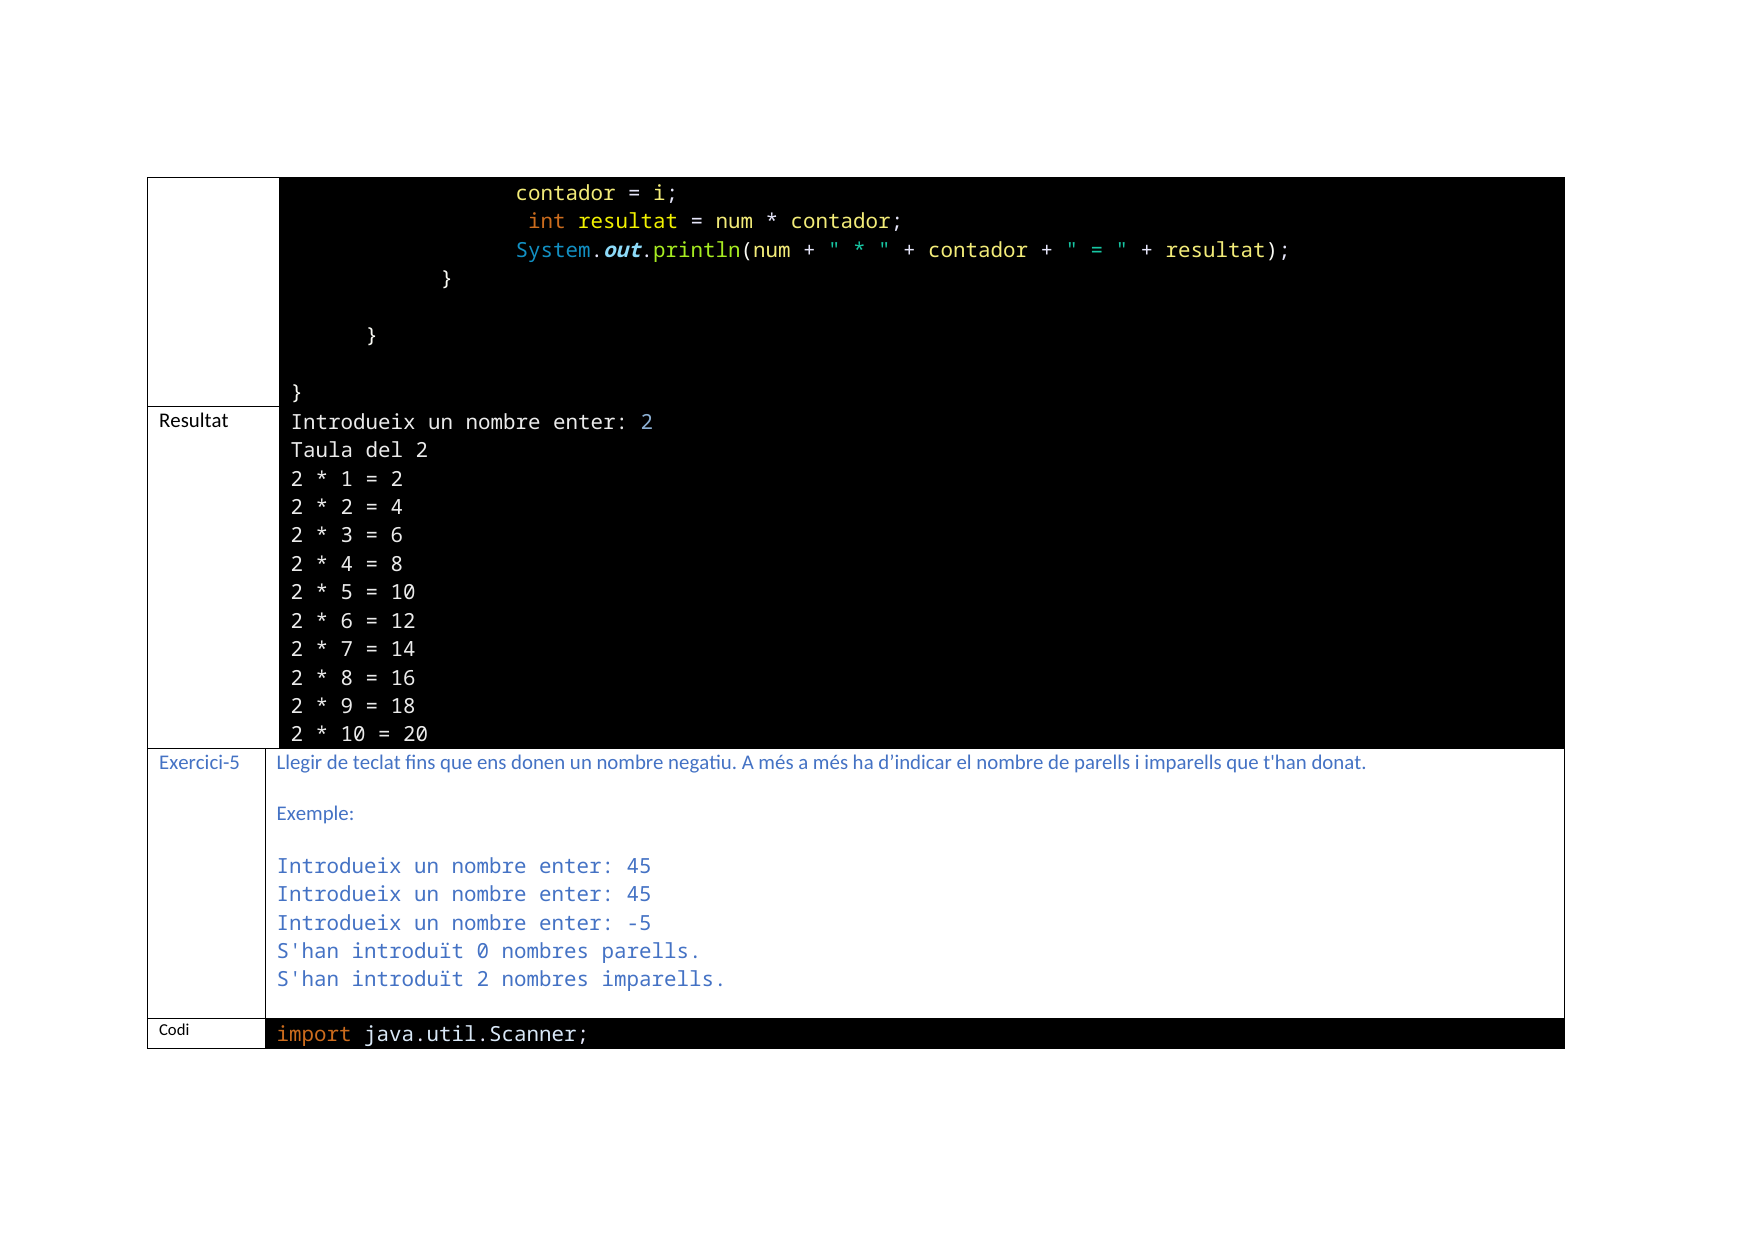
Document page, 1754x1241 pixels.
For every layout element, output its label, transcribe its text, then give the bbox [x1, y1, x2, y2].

table_cell Llegir de teclat fins que ens donen un nombre negatiu. A més a més ha d’indicar el nombre de parells i imparells que t'han donat. Exemple: Introdueix un nombre enter: 45 Introdueix un nombre enter: 45 Introdueix un nombre enter: -5 S'han introduït 0 nombres parells. S'han introduït 2 nombres imparells. [266, 749, 1564, 1018]
table_cell [148, 178, 279, 406]
table_cell contador = i; int resultat = num * contador; System.out.println(num + " * " + contador + " = " + resultat); } } } [280, 178, 1564, 406]
table_cell import java.util.Scanner; [266, 1019, 1564, 1048]
table_cell Codi [148, 1019, 265, 1048]
table_cell Resultat [148, 407, 279, 748]
table_cell Exercici-5 [148, 749, 265, 1018]
table_cell Introdueix un nombre enter: 2 Taula del 2 2 * 1 = 2 2 * 2 = 4 2 * 3 = 6 2 * 4 = 8 2 * 5 = 10 2 * 6 = 12 2 * 7 = 14 2 * 8 = 16 2 * 9 = 18 2 * 10 = 20 [280, 407, 1564, 748]
